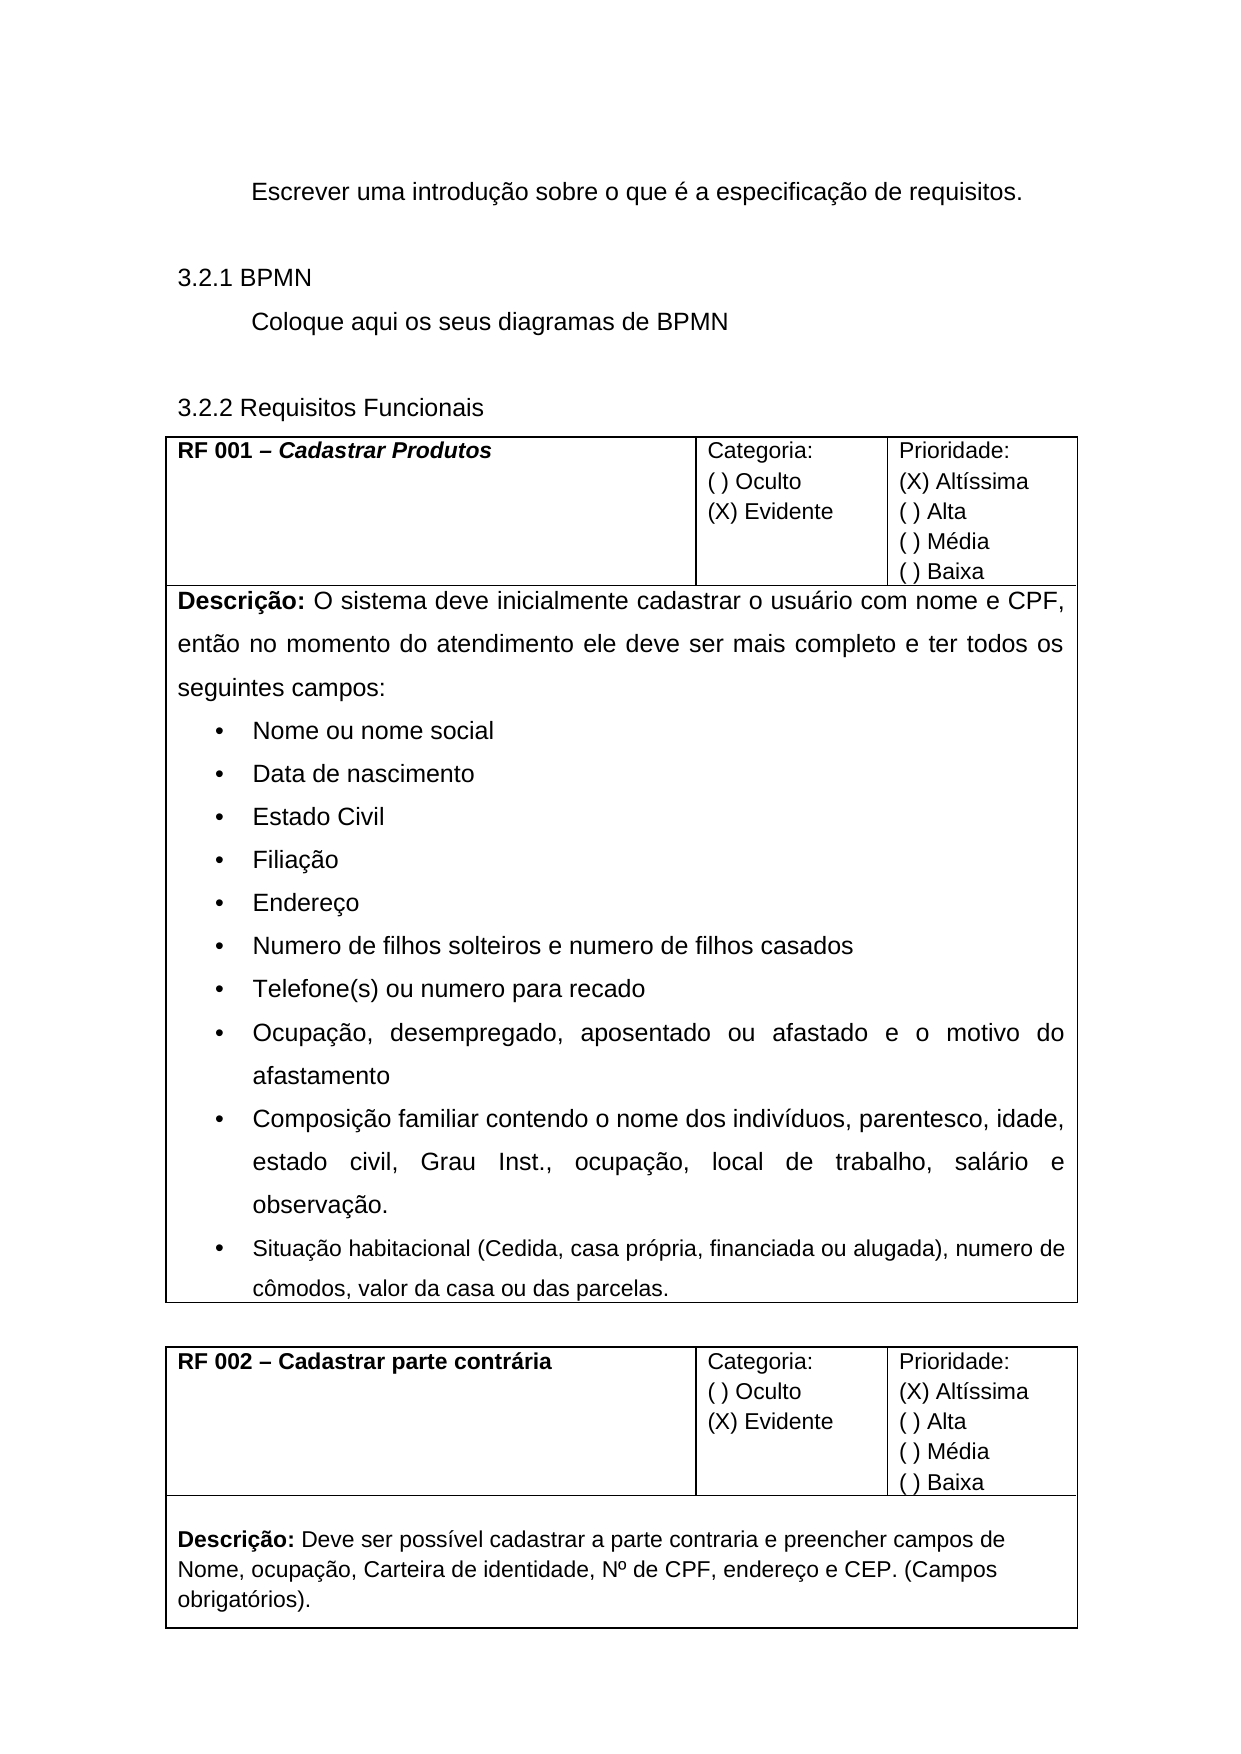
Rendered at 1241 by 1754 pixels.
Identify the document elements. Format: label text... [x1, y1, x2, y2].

table_cell Descrição: O sistema deve inicialmente cadastrar o usuário com nome e CPF, então no momento do atendimento ele deve ser mais completo e ter todos os seguintes campos: Nome ou nome social Data de nascimento Estado Civil Filiação Endereço Numero de filhos solteiros e numero de filhos casados Telefone(s) ou numero para recado Ocupação, desempregado, aposentado ou afastado e o motivo do afastamento Composição familiar contendo o nome dos indivíduos, parentesco, idade, estado civil, Grau Inst., ocupação, local de trabalho, salário e observação. Situação habitacional (Cedida, casa própria, financiada ou alugada), numero de cômodos, valor da casa ou das parcelas. [167, 585, 1077, 1301]
table_cell Descrição: Deve ser possível cadastrar a parte contraria e preencher campos de Nome, ocupação, Carteira de identidade, Nº de CPF, endereço e CEP. (Campos obrigatórios). [167, 1495, 1077, 1627]
table_header Categoria: ( ) Oculto (X) Evidente [697, 1348, 887, 1495]
table_header RF 002 – Cadastrar parte contrária [167, 1348, 695, 1495]
table_header RF 001 – Cadastrar Produtos [167, 438, 695, 585]
text Coloque aqui os seus diagramas de BPMN [177, 307, 1122, 335]
text Escrever uma introdução sobre o que é a especificação de requisitos. [177, 177, 1122, 206]
table_header Categoria: ( ) Oculto (X) Evidente [697, 438, 887, 585]
table_header Prioridade: (X) Altíssima ( ) Alta ( ) Média ( ) Baixa [888, 438, 1077, 585]
table_header Prioridade: (X) Altíssima ( ) Alta ( ) Média ( ) Baixa [888, 1348, 1077, 1495]
text 3.2.2 Requisitos Funcionais [177, 393, 1122, 422]
text 3.2.1 BPMN [177, 263, 1122, 292]
